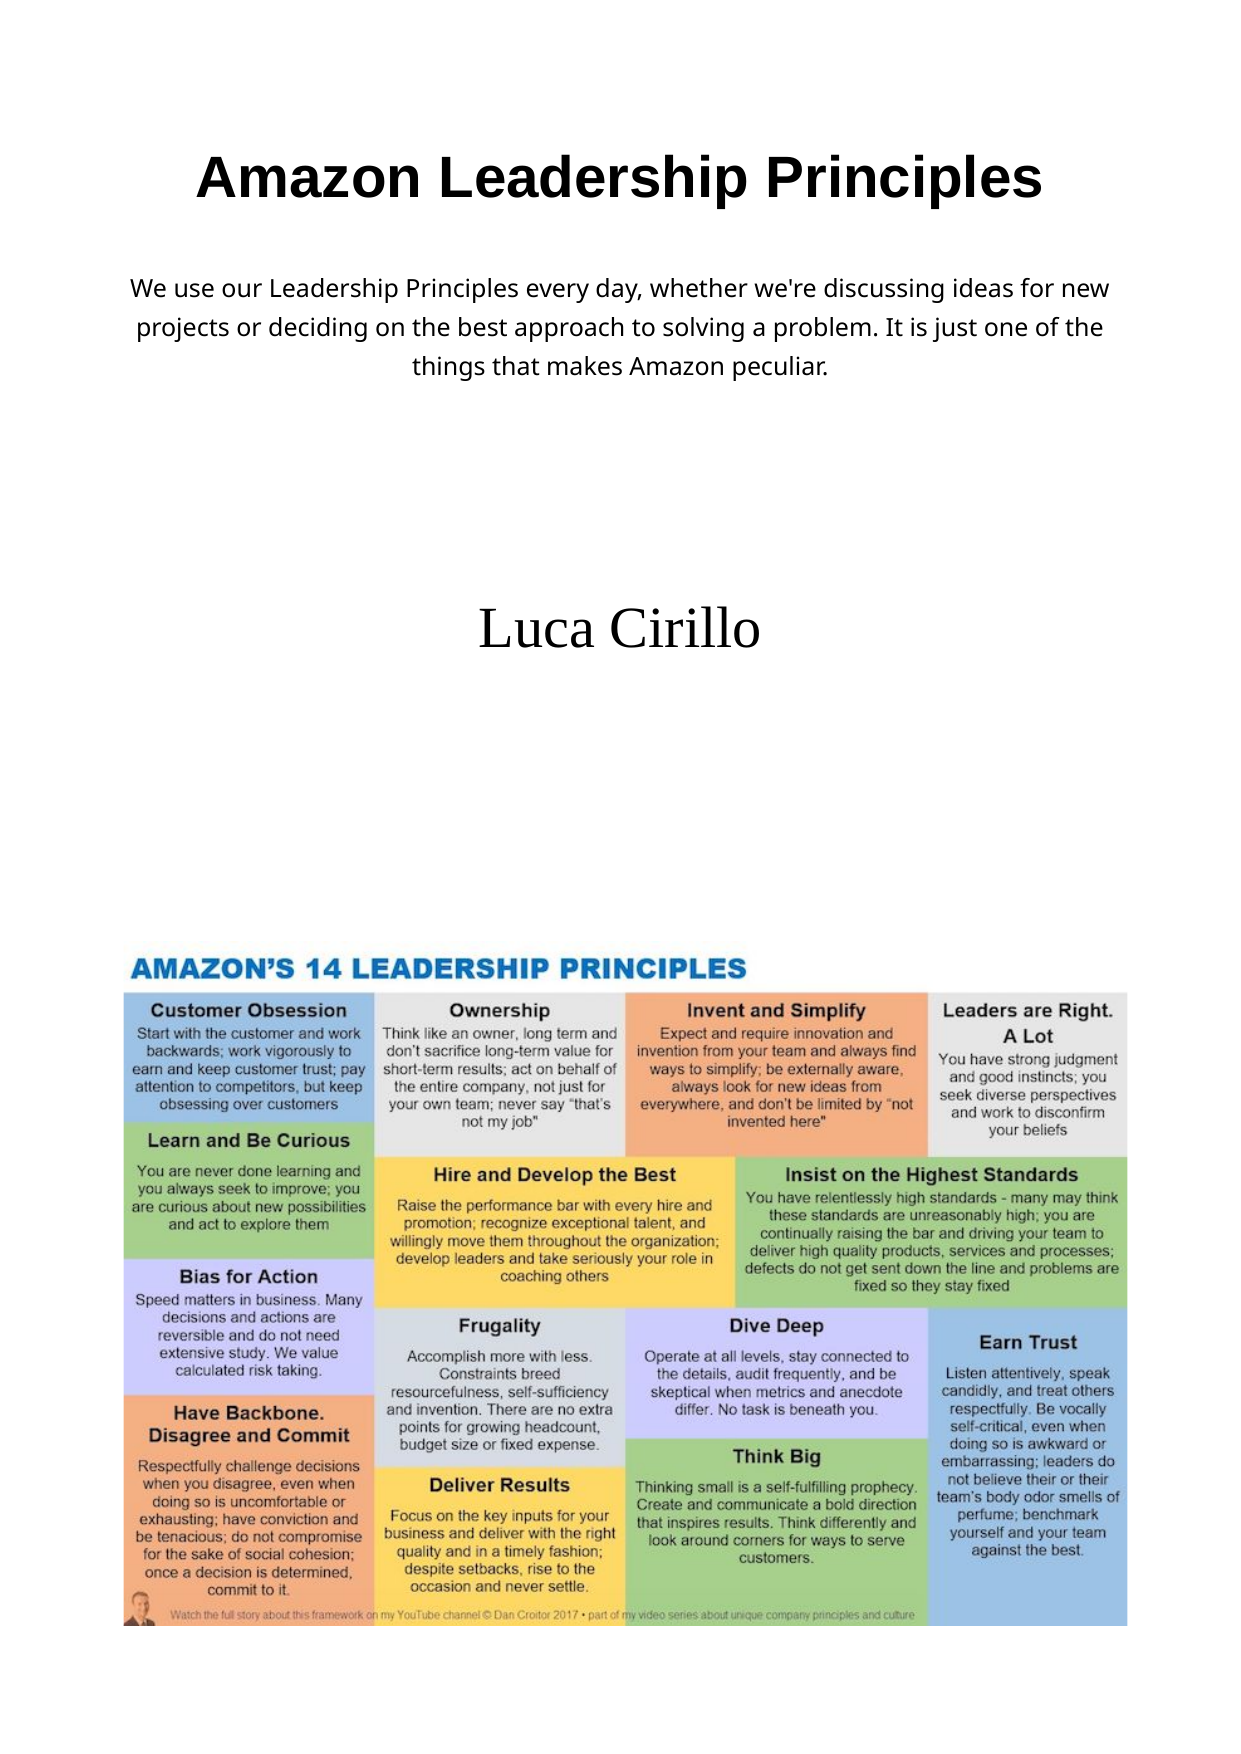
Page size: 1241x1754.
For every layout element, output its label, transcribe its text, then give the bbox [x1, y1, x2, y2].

picture [123, 941, 1128, 1626]
text We use our Leadership Principles every day, whether we're discussing ideas for new projects or deciding on the best approach to solving a problem. It is just one of the things that makes Amazon peculiar. [118, 270, 1122, 383]
text Luca Cirillo [118, 593, 1122, 660]
title Amazon Leadership Principles [118, 143, 1122, 210]
